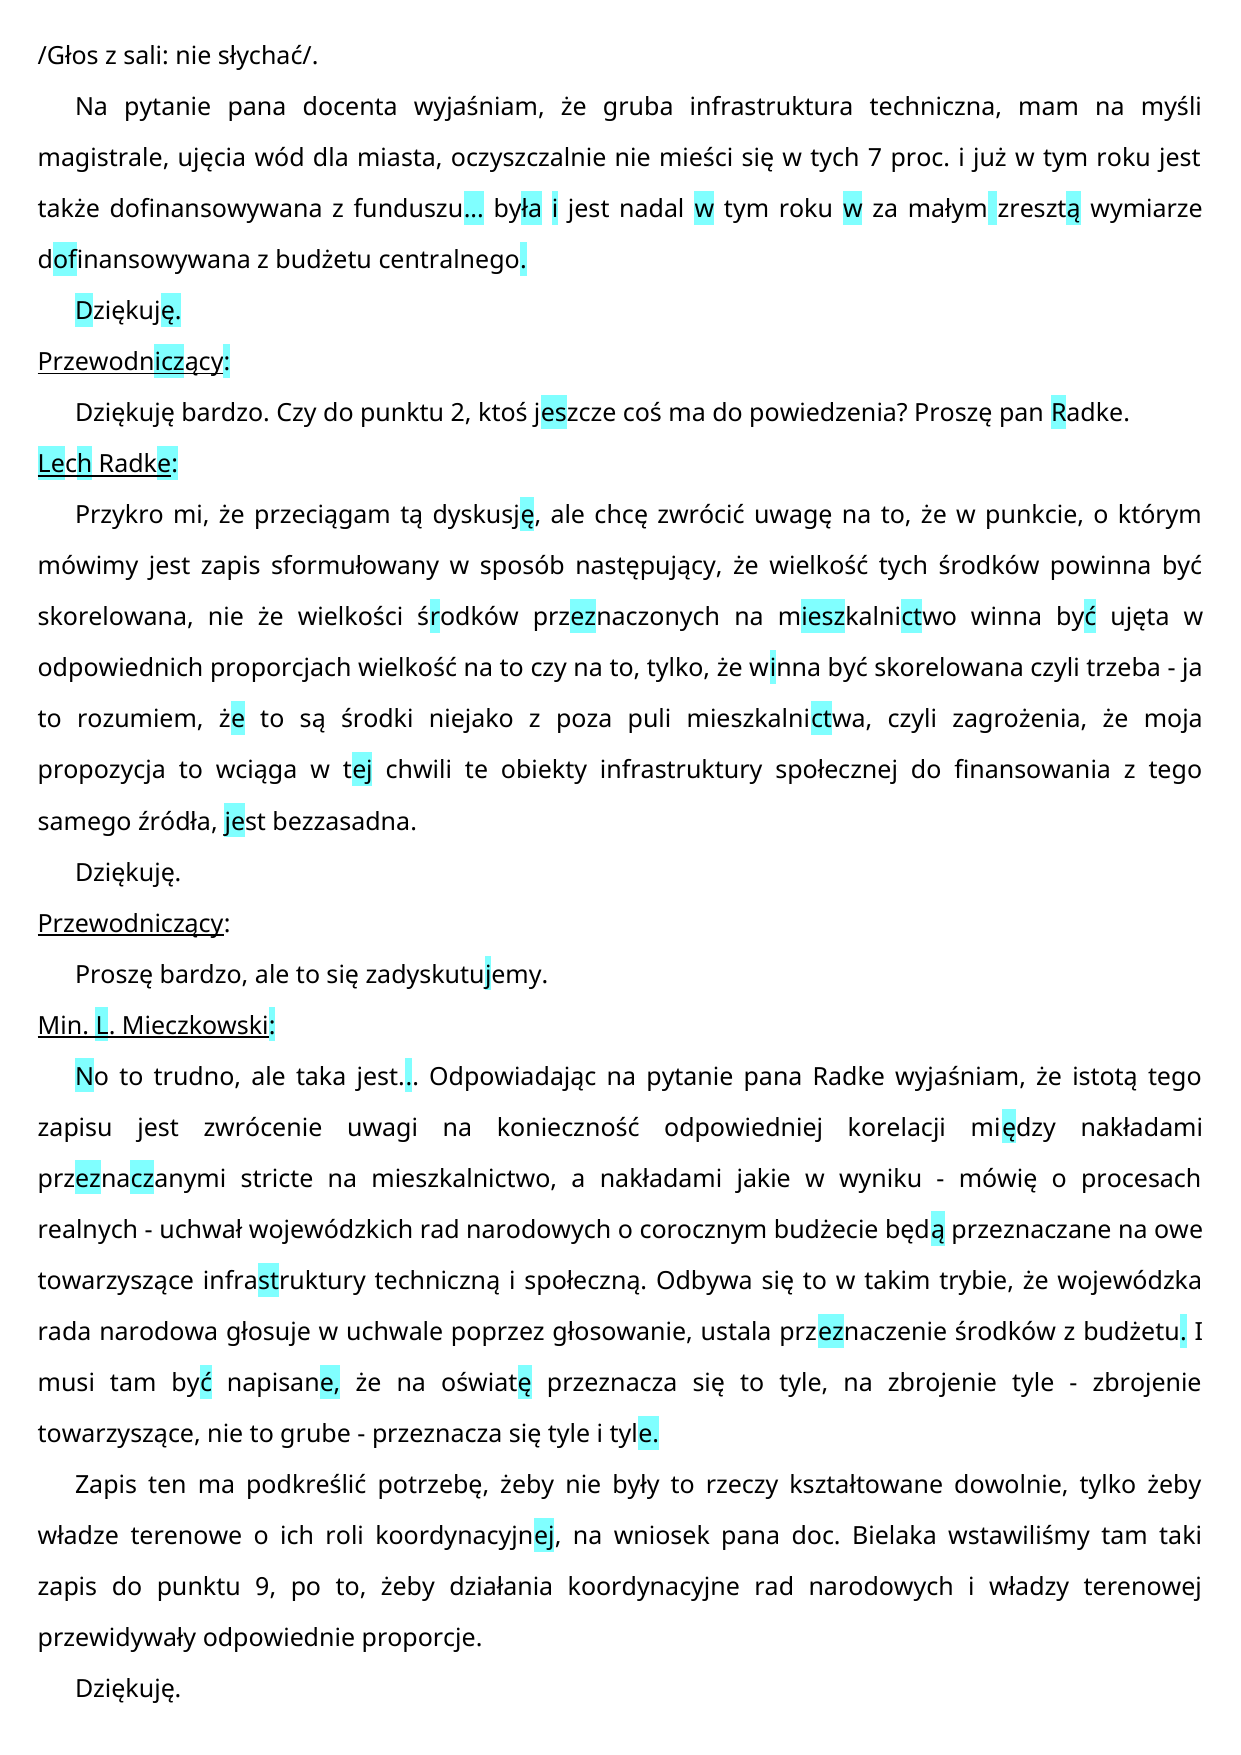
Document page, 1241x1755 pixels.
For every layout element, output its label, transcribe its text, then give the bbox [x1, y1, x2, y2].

text Przewodniczący: [37, 905, 1203, 939]
text Zapis ten ma podkreślić potrzebę, żeby nie były to rzeczy kształtowane dowolnie, tylko żeby władze terenowe o ich roli koordynacyjnej, na wniosek pana doc. Bielaka wstawiliśmy tam taki zapis do punktu 9, po to, żeby działania koordynacyjne rad narodowych i władzy terenowej przewidywały odpowiednie proporcje. [37, 1467, 1203, 1654]
text /Głos z sali: nie słychać/. [37, 37, 1203, 72]
text Przykro mi, że przeciągam tą dyskusję, ale chcę zwrócić uwagę na to, że w punkcie, o którym mówimy jest zapis sformułowany w sposób następujący, że wielkość tych środków powinna być skorelowana, nie że wielkości środków przeznaczonych na mieszkalnictwo winna być ujęta w odpowiednich proporcjach wielkość na to czy na to, tylko, że winna być skorelowana czyli trzeba - ja to rozumiem, że to są środki niejako z poza puli mieszkalnictwa, czyli zagrożenia, że moja propozycja to wciąga w tej chwili te obiekty infrastruktury społecznej do finansowania z tego samego źródła, jest bezzasadna. [37, 497, 1203, 837]
text No to trudno, ale taka jest... Odpowiadając na pytanie pana Radke wyjaśniam, że istotą tego zapisu jest zwrócenie uwagi na konieczność odpowiedniej korelacji między nakładami przeznaczanymi stricte na mieszkalnictwo, a nakładami jakie w wyniku - mówię o procesach realnych - uchwał wojewódzkich rad narodowych o corocznym budżecie będą przeznaczane na owe towarzyszące infrastruktury techniczną i społeczną. Odbywa się to w takim trybie, że wojewódzka rada narodowa głosuje w uchwale poprzez głosowanie, ustala przeznaczenie środków z budżetu. I musi tam być napisane, że na oświatę przeznacza się to tyle, na zbrojenie tyle - zbrojenie towarzyszące, nie to grube - przeznacza się tyle i tyle. [37, 1058, 1203, 1450]
text Dziękuję. [37, 293, 1203, 327]
text Dziękuję bardzo. Czy do punktu 2, ktoś jeszcze coś ma do powiedzenia? Proszę pan Radke. [37, 395, 1203, 429]
text Przewodniczący: [37, 344, 1203, 378]
text Dziękuję. [37, 854, 1203, 888]
text Proszę bardzo, ale to się zadyskutujemy. [37, 956, 1203, 990]
text Na pytanie pana docenta wyjaśniam, że gruba infrastruktura techniczna, mam na myśli magistrale, ujęcia wód dla miasta, oczyszczalnie nie mieści się w tych 7 proc. i już w tym roku jest także dofinansowywana z funduszu... była i jest nadal w tym roku w za małym zresztą wymiarze dofinansowywana z budżetu centralnego. [37, 88, 1203, 276]
text Lech Radke: [37, 446, 1203, 480]
text Dziękuję. [37, 1671, 1203, 1705]
text Min. L. Mieczkowski: [37, 1007, 1203, 1041]
